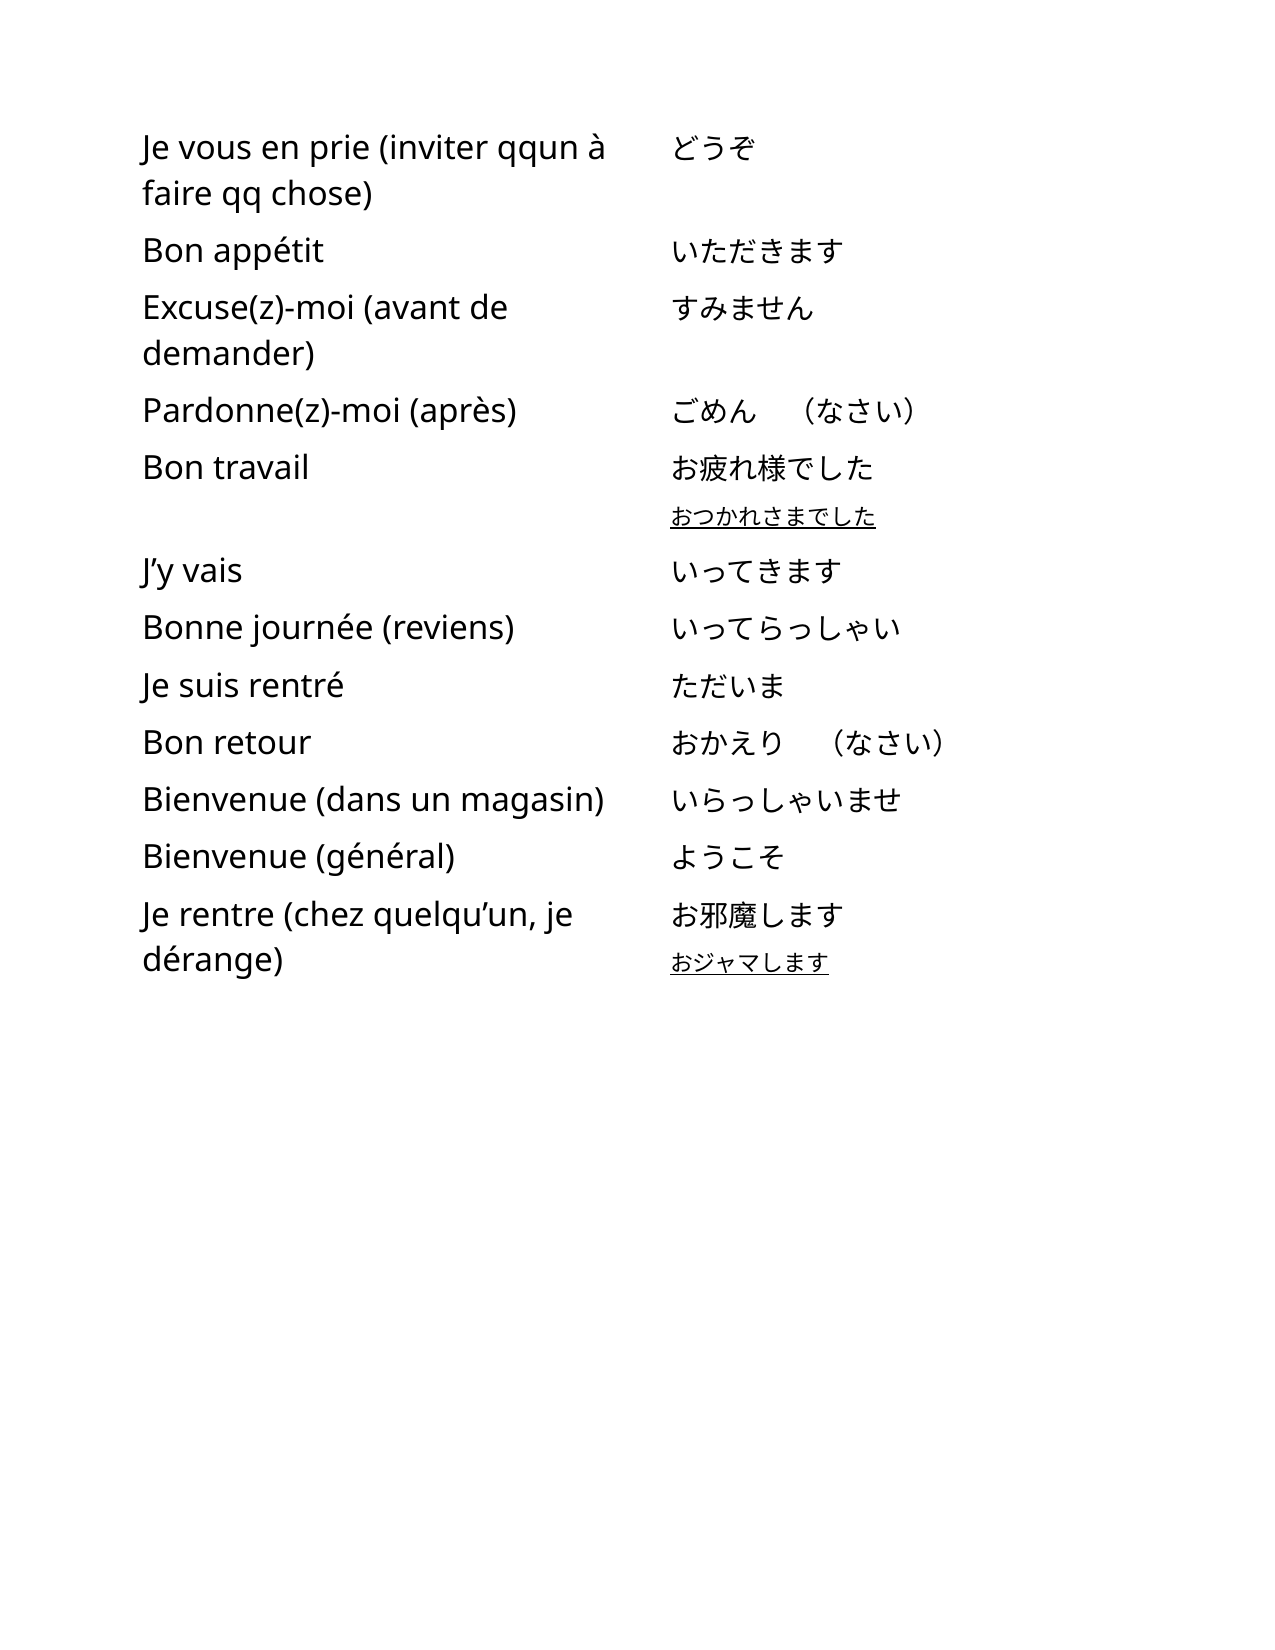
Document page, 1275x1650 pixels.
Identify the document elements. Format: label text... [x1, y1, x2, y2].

table_cell Je suis rentré [118, 655, 637, 713]
table_cell Excuse(z)-moi (avant de demander) [118, 278, 637, 381]
table_cell Bon travail [118, 438, 637, 541]
table_cell Je rentre (chez quelqu’un, je dérange) [118, 885, 637, 987]
table_cell Bienvenue (dans un magasin) [118, 770, 637, 827]
table_cell お邪魔します おジャマします [638, 885, 1157, 987]
table_cell Pardonne(z)-moi (après) [118, 381, 637, 438]
table_cell いってきます [638, 541, 1157, 598]
table_cell Bonne journée (reviens) [118, 598, 637, 655]
table_cell どうぞ [638, 118, 1157, 221]
table_cell いってらっしゃい [638, 598, 1157, 655]
table_cell ようこそ [638, 827, 1157, 884]
table_cell お疲れ様でした おつかれさまでした [638, 438, 1157, 541]
table_cell いただきます [638, 221, 1157, 278]
table_cell Bienvenue (général) [118, 827, 637, 884]
table_cell Bon appétit [118, 221, 637, 278]
table_cell ごめん （なさい） [638, 381, 1157, 438]
table_cell すみません [638, 278, 1157, 381]
table_cell ただいま [638, 655, 1157, 713]
table_cell いらっしゃいませ [638, 770, 1157, 827]
table_cell Je vous en prie (inviter qqun à faire qq chose) [118, 118, 637, 221]
table_cell おかえり （なさい） [638, 713, 1157, 770]
table_cell J’y vais [118, 541, 637, 598]
table_cell Bon retour [118, 713, 637, 770]
